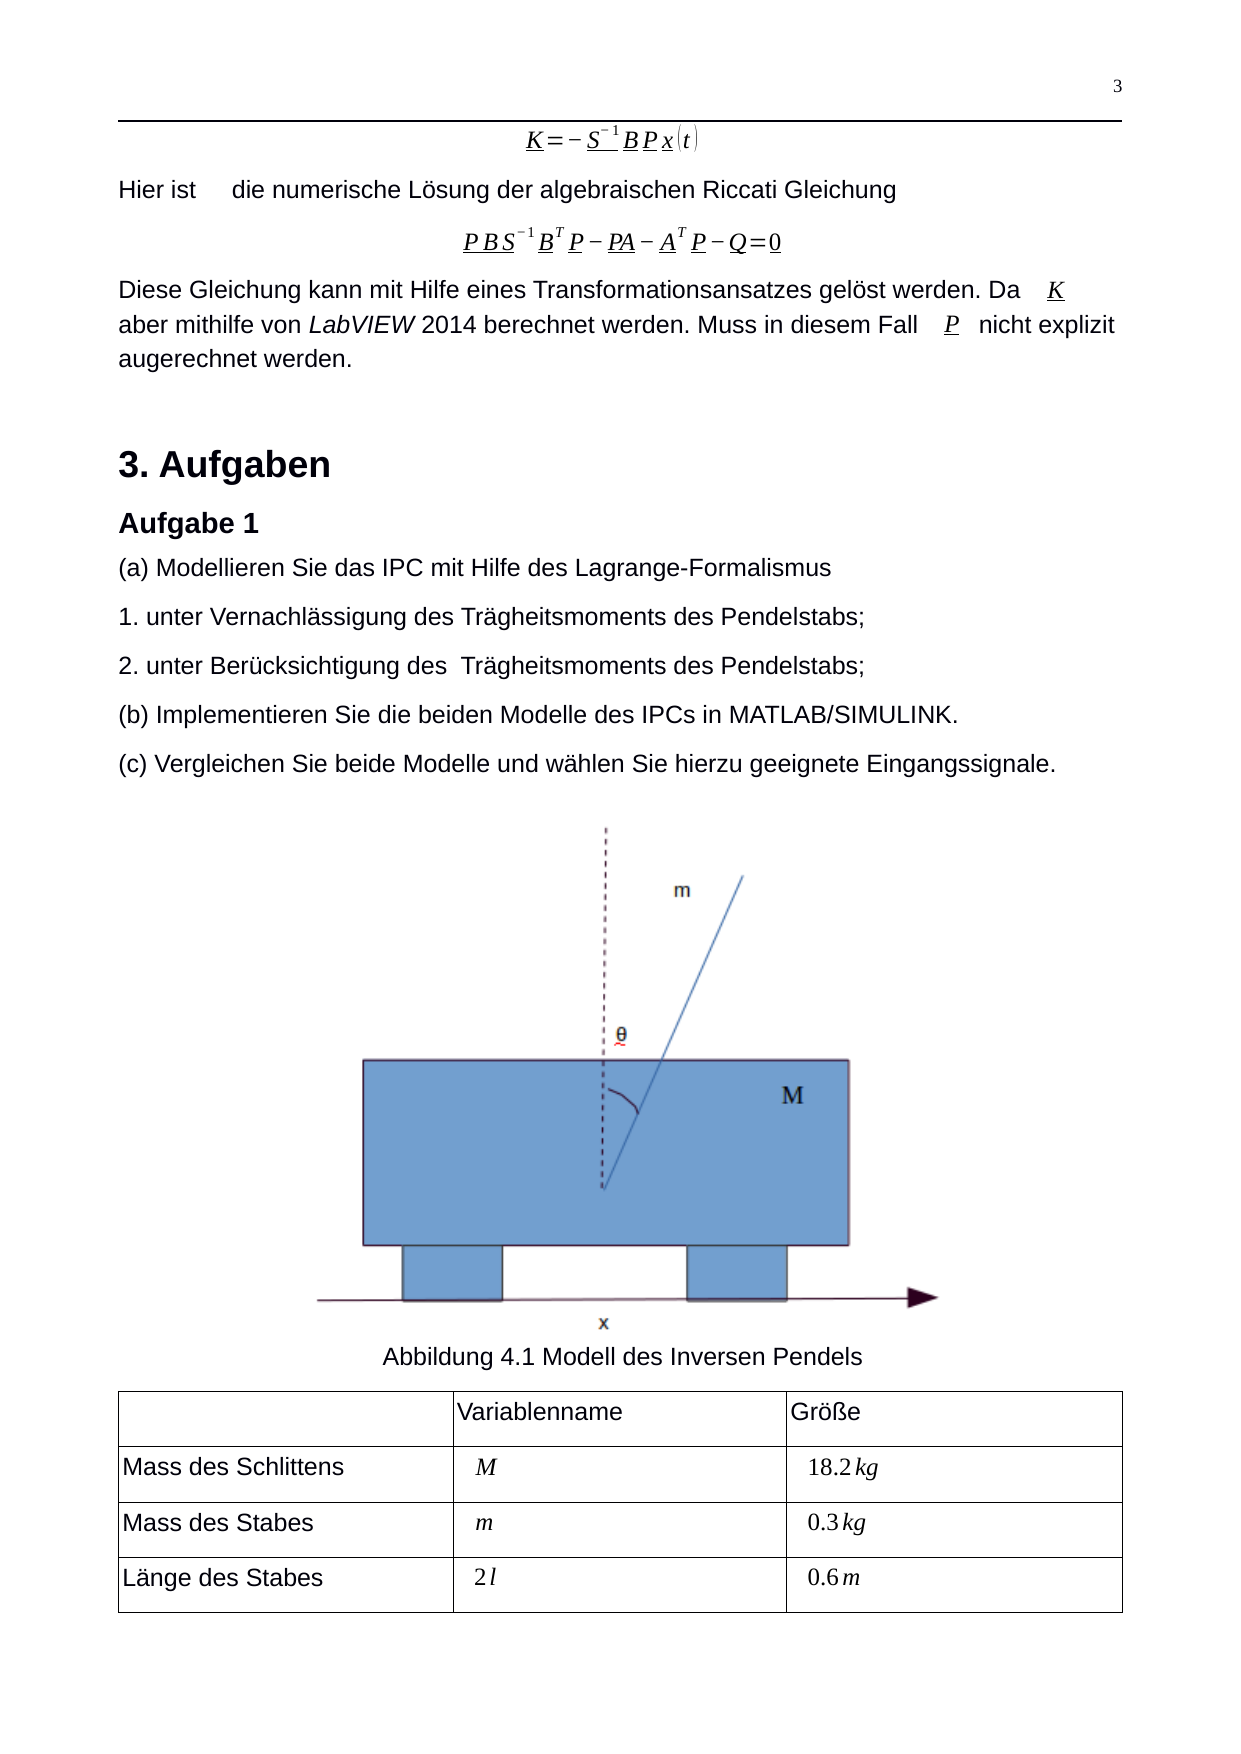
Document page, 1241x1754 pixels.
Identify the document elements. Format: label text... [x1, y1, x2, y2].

table_cell Mass des Schlittens [119, 1447, 453, 1501]
text 1. unter Vernachlässigung des Trägheitsmoments des Pendelstabs; [118, 602, 1122, 630]
text (c) Vergleichen Sie beide Modelle und wählen Sie hierzu geeignete Eingangssignale. [118, 749, 1122, 778]
picture [297, 797, 943, 1342]
table_cell [454, 1558, 786, 1612]
table_cell [787, 1558, 1122, 1612]
text Hier istdie numerische Lösung der algebraischen Riccati Gleichung [118, 175, 1122, 204]
text Abbildung 4.1 Modell des Inversen Pendels [118, 1342, 1122, 1370]
title Aufgabe 1 [118, 507, 1122, 540]
table_header Variablenname [454, 1392, 786, 1446]
text 2. unter Berücksichtigung des Trägheitsmoments des Pendelstabs; [118, 651, 1122, 679]
table_cell [454, 1447, 786, 1501]
table_cell [787, 1503, 1122, 1557]
text Diese Gleichung kann mit Hilfe eines Transformationsansatzes gelöst werden. Da aber mithilfe von LabVIEW 2014 berechnet werden. Muss in diesem Fall nicht explizit augerechnet werden. [118, 276, 1122, 373]
table_cell [787, 1447, 1122, 1501]
table_cell [454, 1503, 786, 1557]
text (a) Modellieren Sie das IPC mit Hilfe des Lagrange-Formalismus [118, 553, 1122, 581]
text (b) Implementieren Sie die beiden Modelle des IPCs in MATLAB/SIMULINK. [118, 700, 1122, 728]
title 3. Aufgaben [118, 443, 1122, 486]
table_header [119, 1392, 453, 1446]
table_cell Mass des Stabes [119, 1503, 453, 1557]
table_header Größe [787, 1392, 1122, 1446]
table_cell Länge des Stabes [119, 1558, 453, 1612]
